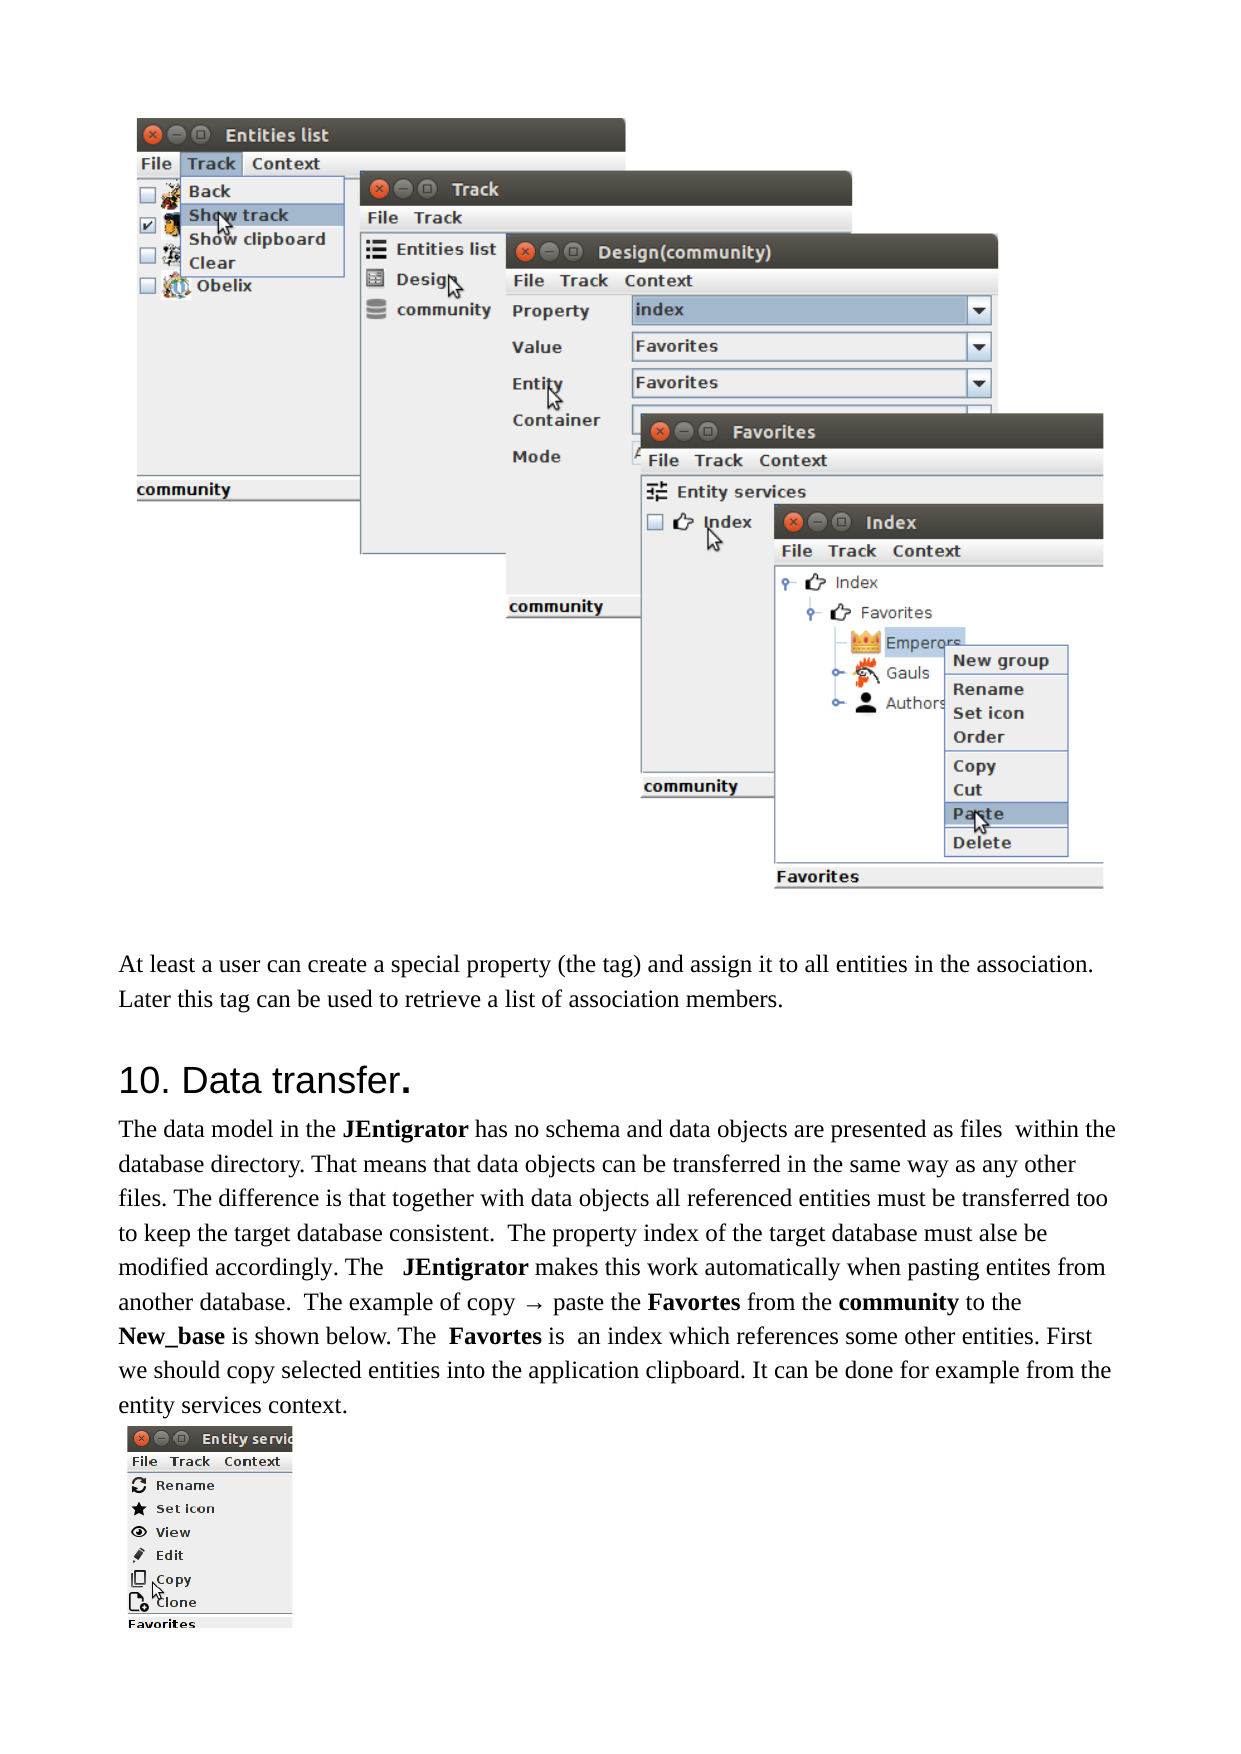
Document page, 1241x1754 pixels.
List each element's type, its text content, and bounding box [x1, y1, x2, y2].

picture [136, 118, 1104, 895]
picture [127, 1426, 293, 1628]
text At least a user can create a special property (the tag) and assign it to all entities in the association. Later this tag can be used to retrieve a list of association members. [118, 949, 1122, 1013]
subtitle 10. Data transfer. [118, 1058, 1122, 1102]
text The data model in the JEntigrator has no schema and data objects are presented as files within the database directory. That means that data objects can be transferred in the same way as any other files. The difference is that together with data objects all referenced entities must be transferred too to keep the target database consistent. The property index of the target database must alse be modified accordingly. The JEntigrator makes this work automatically when pasting entites from another database. The example of copy → paste the Favortes from the community to the New_base is shown below. The Favortes is an index which references some other entities. First we should copy selected entities into the application clipboard. It can be done for example from the entity services context. [118, 1114, 1122, 1419]
